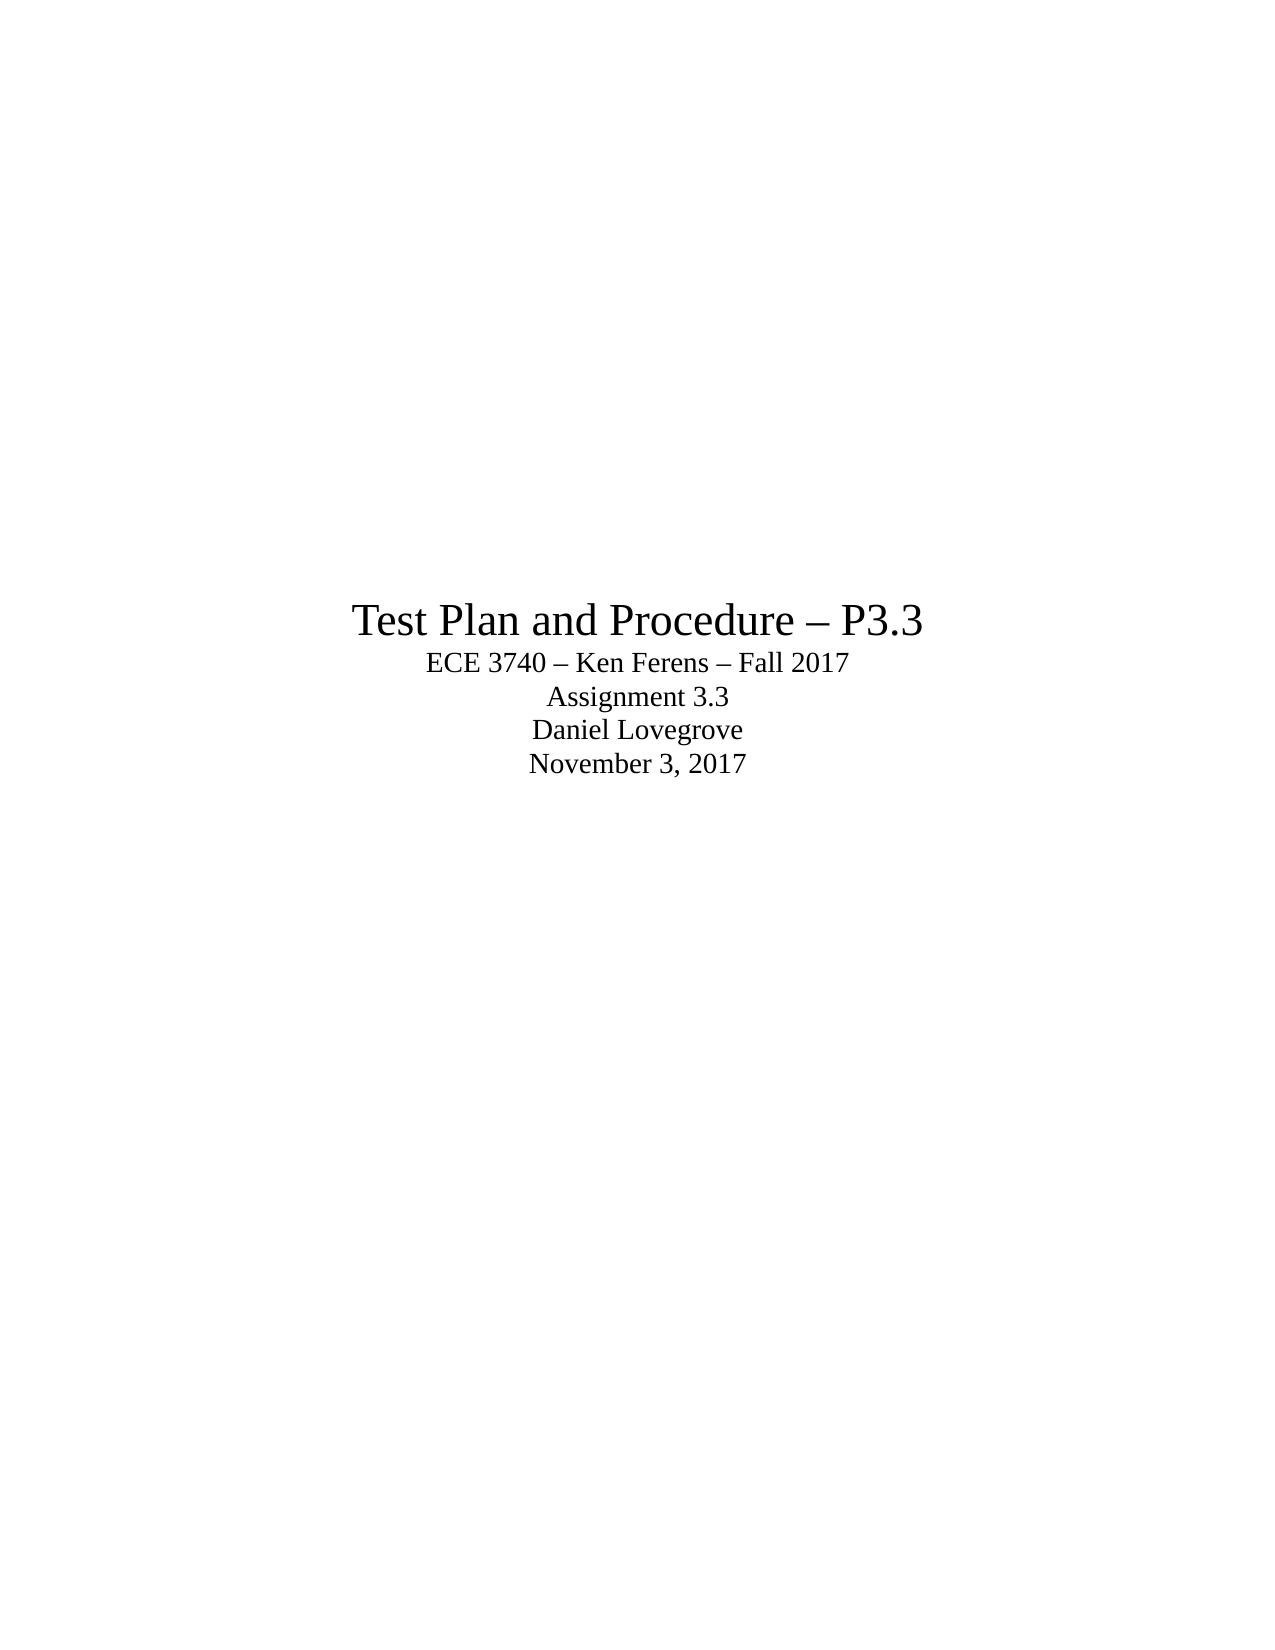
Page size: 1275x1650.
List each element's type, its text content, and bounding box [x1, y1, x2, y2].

text Daniel Lovegrove [118, 712, 1157, 746]
text Assignment 3.3 [118, 679, 1157, 712]
text November 3, 2017 [118, 746, 1157, 779]
text ECE 3740 – Ken Ferens – Fall 2017 [118, 645, 1157, 679]
text Test Plan and Procedure – P3.3 [118, 592, 1157, 645]
